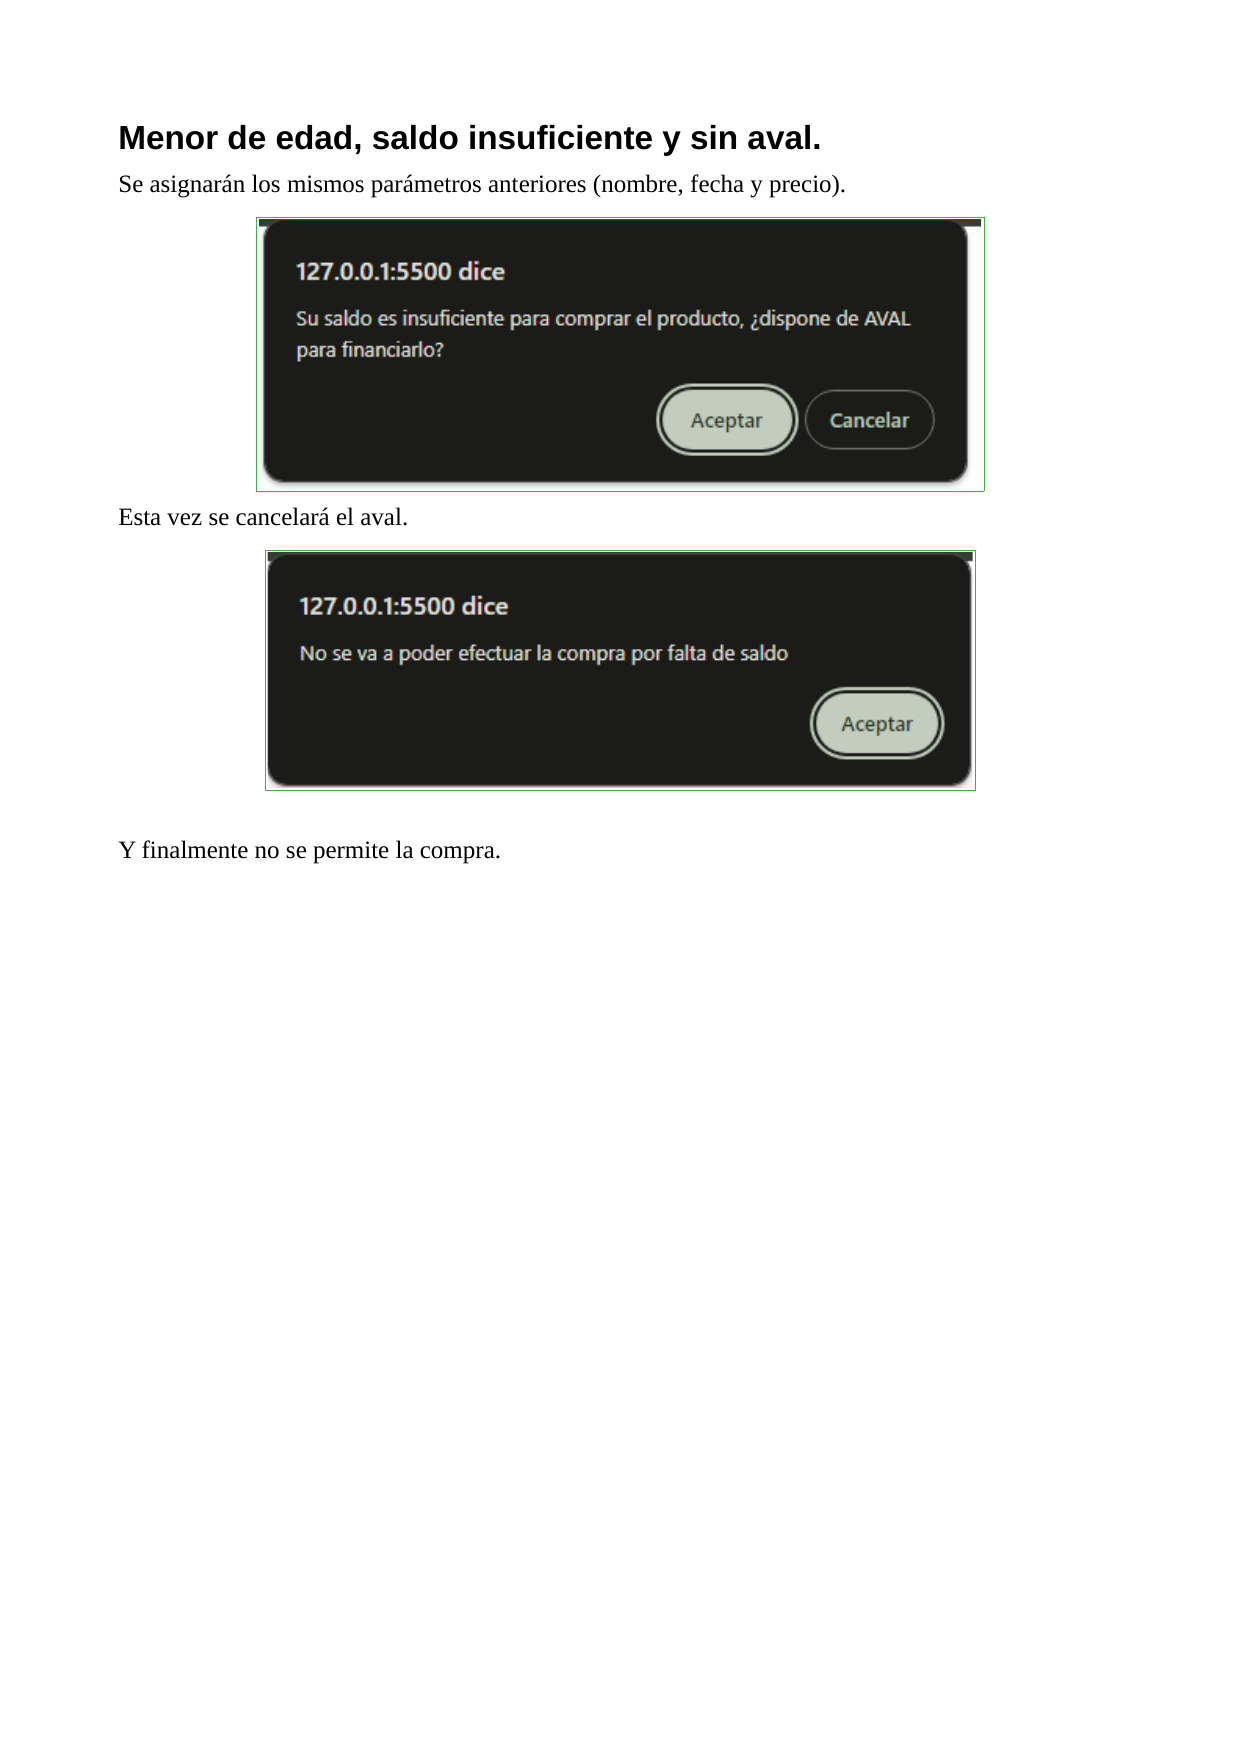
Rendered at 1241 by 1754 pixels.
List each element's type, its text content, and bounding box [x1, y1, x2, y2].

text Y finalmente no se permite la compra. [118, 836, 1122, 864]
subtitle Menor de edad, saldo insuficiente y sin aval. [118, 118, 1122, 157]
picture [259, 219, 982, 489]
text Esta vez se cancelará el aval. [118, 502, 1122, 531]
picture [267, 552, 973, 788]
text Se asignarán los mismos parámetros anteriores (nombre, fecha y precio). [118, 169, 1122, 198]
